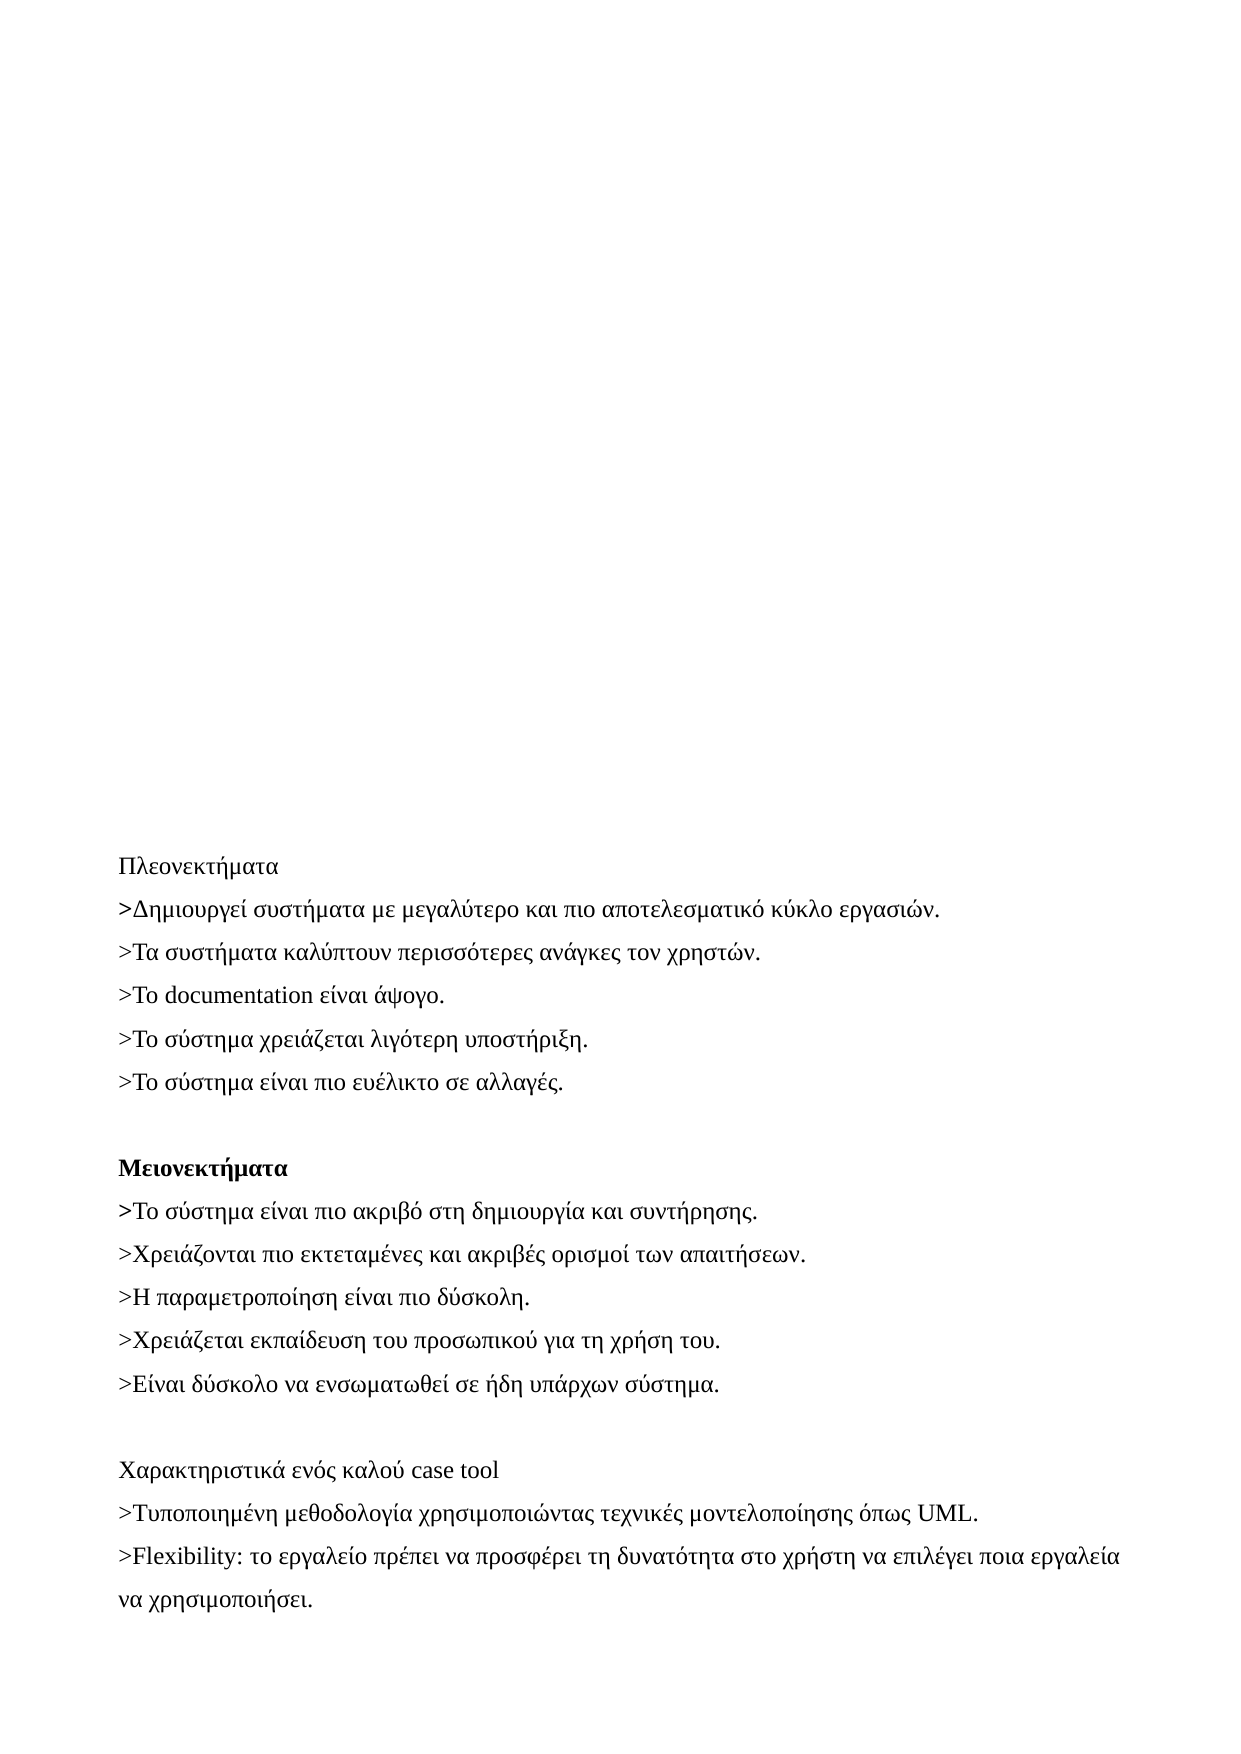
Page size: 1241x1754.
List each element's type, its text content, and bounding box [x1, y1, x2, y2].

text >Είναι δύσκολο να ενσωματωθεί σε ήδη υπάρχων σύστημα. [118, 1369, 1122, 1397]
text >Τα συστήματα καλύπτουν περισσότερες ανάγκες τον χρηστών. [118, 937, 1122, 966]
text Πλεονεκτήματα [118, 851, 1122, 880]
text >Χρειάζονται πιο εκτεταμένες και ακριβές ορισμοί των απαιτήσεων. [118, 1239, 1122, 1268]
text >H παραμετροποίηση είναι πιο δύσκολη. [118, 1282, 1122, 1311]
text Μειονεκτήματα [118, 1153, 1122, 1182]
text >Χρειάζεται εκπαίδευση του προσωπικού για τη χρήση του. [118, 1326, 1122, 1354]
text >Δημιουργεί συστήματα με μεγαλύτερο και πιο αποτελεσματικό κύκλο εργασιών. [118, 894, 1122, 923]
text >Το σύστημα είναι πιο ευέλικτο σε αλλαγές. [118, 1067, 1122, 1096]
text >Flexibility: το εργαλείο πρέπει να προσφέρει τη δυνατότητα στο χρήστη να επιλέγει ποια εργαλεία να χρησιμοποιήσει. [118, 1541, 1122, 1613]
text >Το documentation είναι άψογο. [118, 981, 1122, 1009]
text >Το σύστημα είναι πιο ακριβό στη δημιουργία και συντήρησης. [118, 1196, 1122, 1225]
text Χαρακτηριστικά ενός καλού case tool [118, 1455, 1122, 1484]
text >Τυποποιημένη μεθοδολογία χρησιμοποιώντας τεχνικές μοντελοποίησης όπως UML. [118, 1498, 1122, 1527]
text >Το σύστημα χρειάζεται λιγότερη υποστήριξη. [118, 1024, 1122, 1052]
